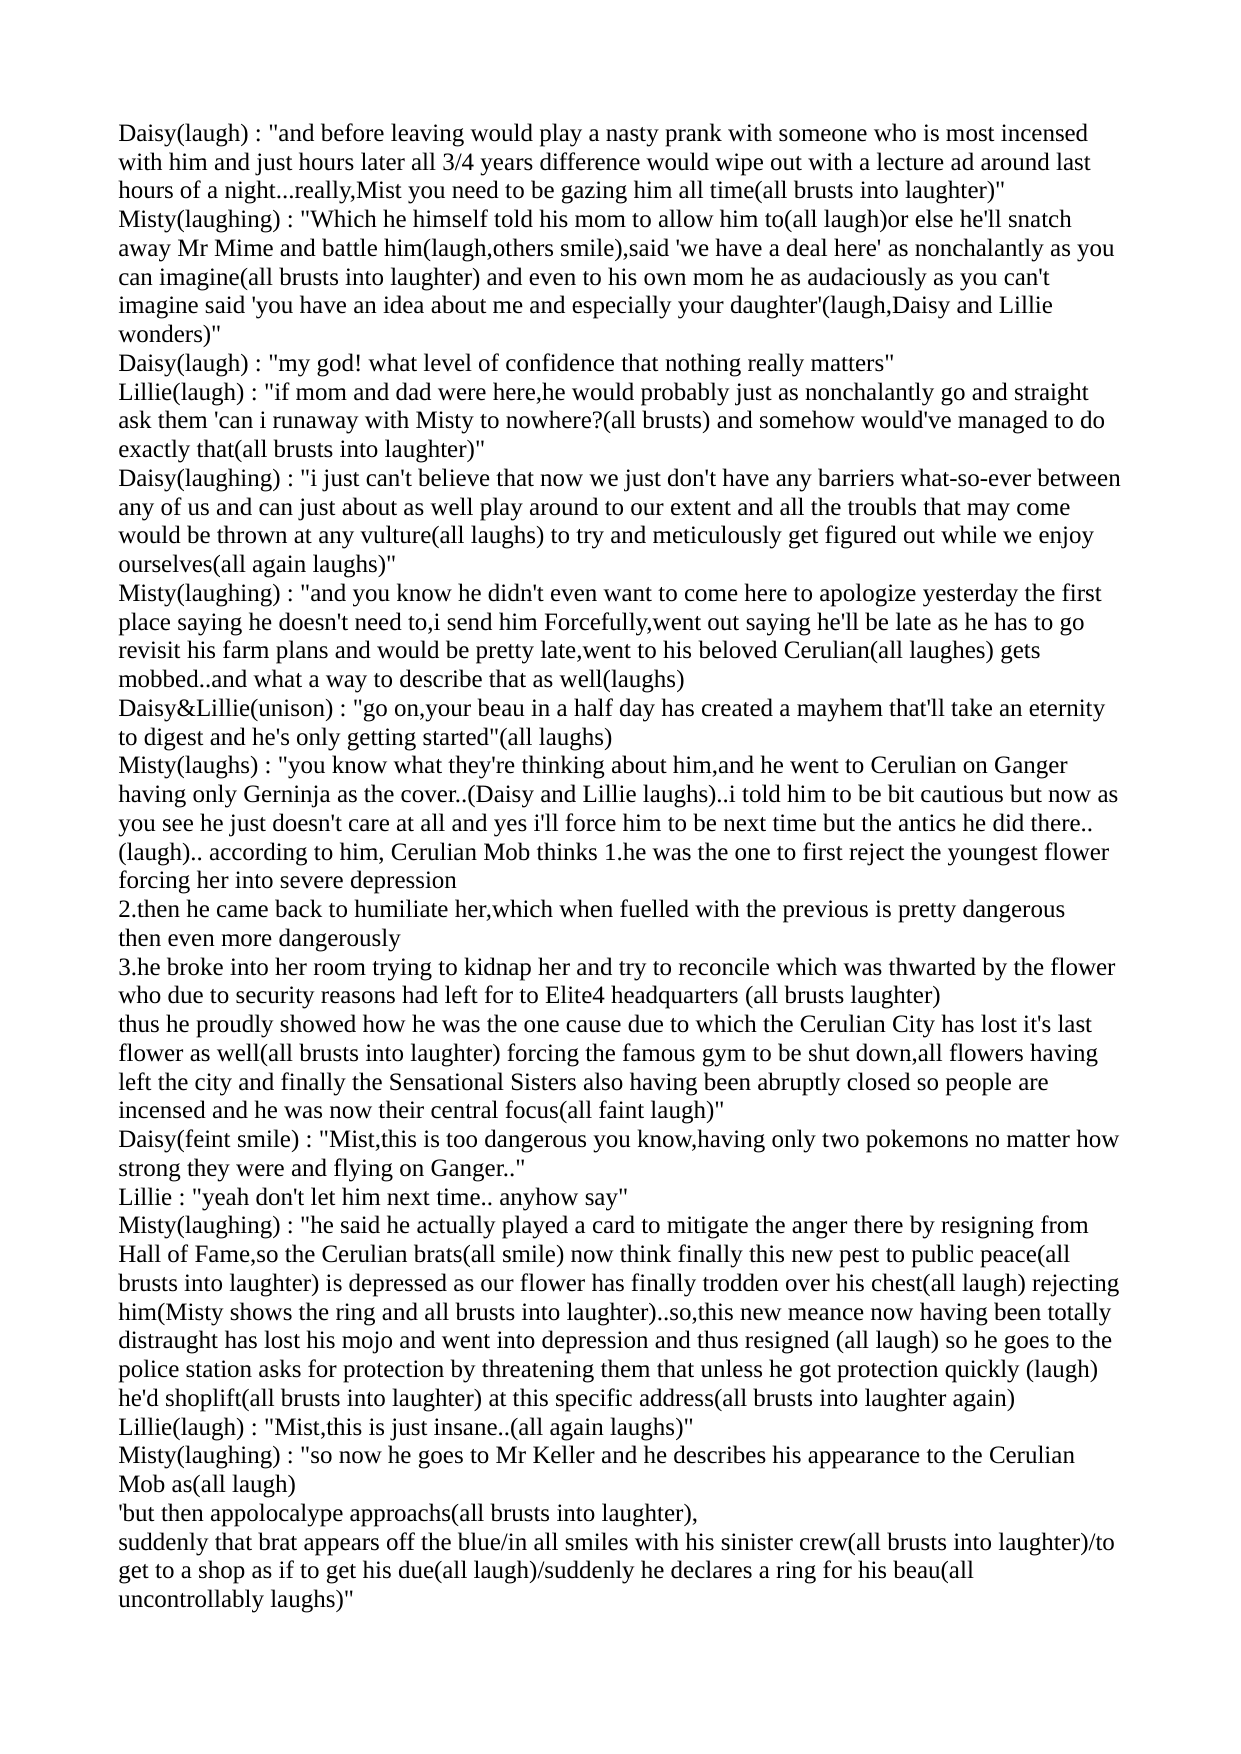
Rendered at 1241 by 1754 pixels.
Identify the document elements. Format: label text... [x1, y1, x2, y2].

text Daisy(laughing) : "i just can't believe that now we just don't have any barriers what-so-ever between any of us and can just about as well play around to our extent and all the troubls that may come would be thrown at any vulture(all laughs) to try and meticulously get figured out while we enjoy ourselves(all again laughs)" [118, 463, 1122, 578]
text Lillie(laugh) : "if mom and dad were here,he would probably just as nonchalantly go and straight ask them 'can i runaway with Misty to nowhere?(all brusts) and somehow would've managed to do exactly that(all brusts into laughter)" [118, 377, 1122, 463]
text Misty(laughing) : "so now he goes to Mr Keller and he describes his appearance to the Cerulian Mob as(all laugh) [118, 1441, 1122, 1498]
text then even more dangerously [118, 923, 1122, 952]
text Misty(laughing) : "he said he actually played a card to mitigate the anger there by resigning from Hall of Fame,so the Cerulian brats(all smile) now think finally this new pest to public peace(all brusts into laughter) is depressed as our flower has finally trodden over his chest(all laugh) rejecting him(Misty shows the ring and all brusts into laughter)..so,this new meance now having been totally distraught has lost his mojo and went into depression and thus resigned (all laugh) so he goes to the police station asks for protection by threatening them that unless he got protection quickly (laugh) he'd shoplift(all brusts into laughter) at this specific address(all brusts into laughter again) [118, 1211, 1122, 1412]
text Daisy(laugh) : "and before leaving would play a nasty prank with someone who is most incensed with him and just hours later all 3/4 years difference would wipe out with a lecture ad around last hours of a night...really,Mist you need to be gazing him all time(all brusts into laughter)" [118, 118, 1122, 204]
text 2.then he came back to humiliate her,which when fuelled with the previous is pretty dangerous [118, 894, 1122, 923]
text Daisy&Lillie(unison) : "go on,your beau in a half day has created a mayhem that'll take an eternity to digest and he's only getting started"(all laughs) [118, 693, 1122, 751]
text thus he proudly showed how he was the one cause due to which the Cerulian City has lost it's last flower as well(all brusts into laughter) forcing the famous gym to be shut down,all flowers having left the city and finally the Sensational Sisters also having been abruptly closed so people are incensed and he was now their central focus(all faint laugh)" [118, 1009, 1122, 1124]
text Lillie(laugh) : "Mist,this is just insane..(all again laughs)" [118, 1412, 1122, 1441]
text Daisy(laugh) : "my god! what level of confidence that nothing really matters" [118, 348, 1122, 377]
text Misty(laughs) : "you know what they're thinking about him,and he went to Cerulian on Ganger having only Gerninja as the cover..(Daisy and Lillie laughs)..i told him to be bit cautious but now as you see he just doesn't care at all and yes i'll force him to be next time but the antics he did there..(laugh).. according to him, Cerulian Mob thinks 1.he was the one to first reject the youngest flower forcing her into severe depression [118, 751, 1122, 894]
text Misty(laughing) : "Which he himself told his mom to allow him to(all laugh)or else he'll snatch away Mr Mime and battle him(laugh,others smile),said 'we have a deal here' as nonchalantly as you can imagine(all brusts into laughter) and even to his own mom he as audaciously as you can't imagine said 'you have an idea about me and especially your daughter'(laugh,Daisy and Lillie wonders)" [118, 204, 1122, 348]
text Daisy(feint smile) : "Mist,this is too dangerous you know,having only two pokemons no matter how strong they were and flying on Ganger.." [118, 1124, 1122, 1182]
text Misty(laughing) : "and you know he didn't even want to come here to apologize yesterday the first place saying he doesn't need to,i send him Forcefully,went out saying he'll be late as he has to go revisit his farm plans and would be pretty late,went to his beloved Cerulian(all laughes) gets mobbed..and what a way to describe that as well(laughs) [118, 578, 1122, 693]
text suddenly that brat appears off the blue/in all smiles with his sinister crew(all brusts into laughter)/to get to a shop as if to get his due(all laugh)/suddenly he declares a ring for his beau(all uncontrollably laughs)" [118, 1527, 1122, 1613]
text Lillie : "yeah don't let him next time.. anyhow say" [118, 1182, 1122, 1211]
text 'but then appolocalype approachs(all brusts into laughter), [118, 1498, 1122, 1527]
text 3.he broke into her room trying to kidnap her and try to reconcile which was thwarted by the flower who due to security reasons had left for to Elite4 headquarters (all brusts laughter) [118, 952, 1122, 1009]
